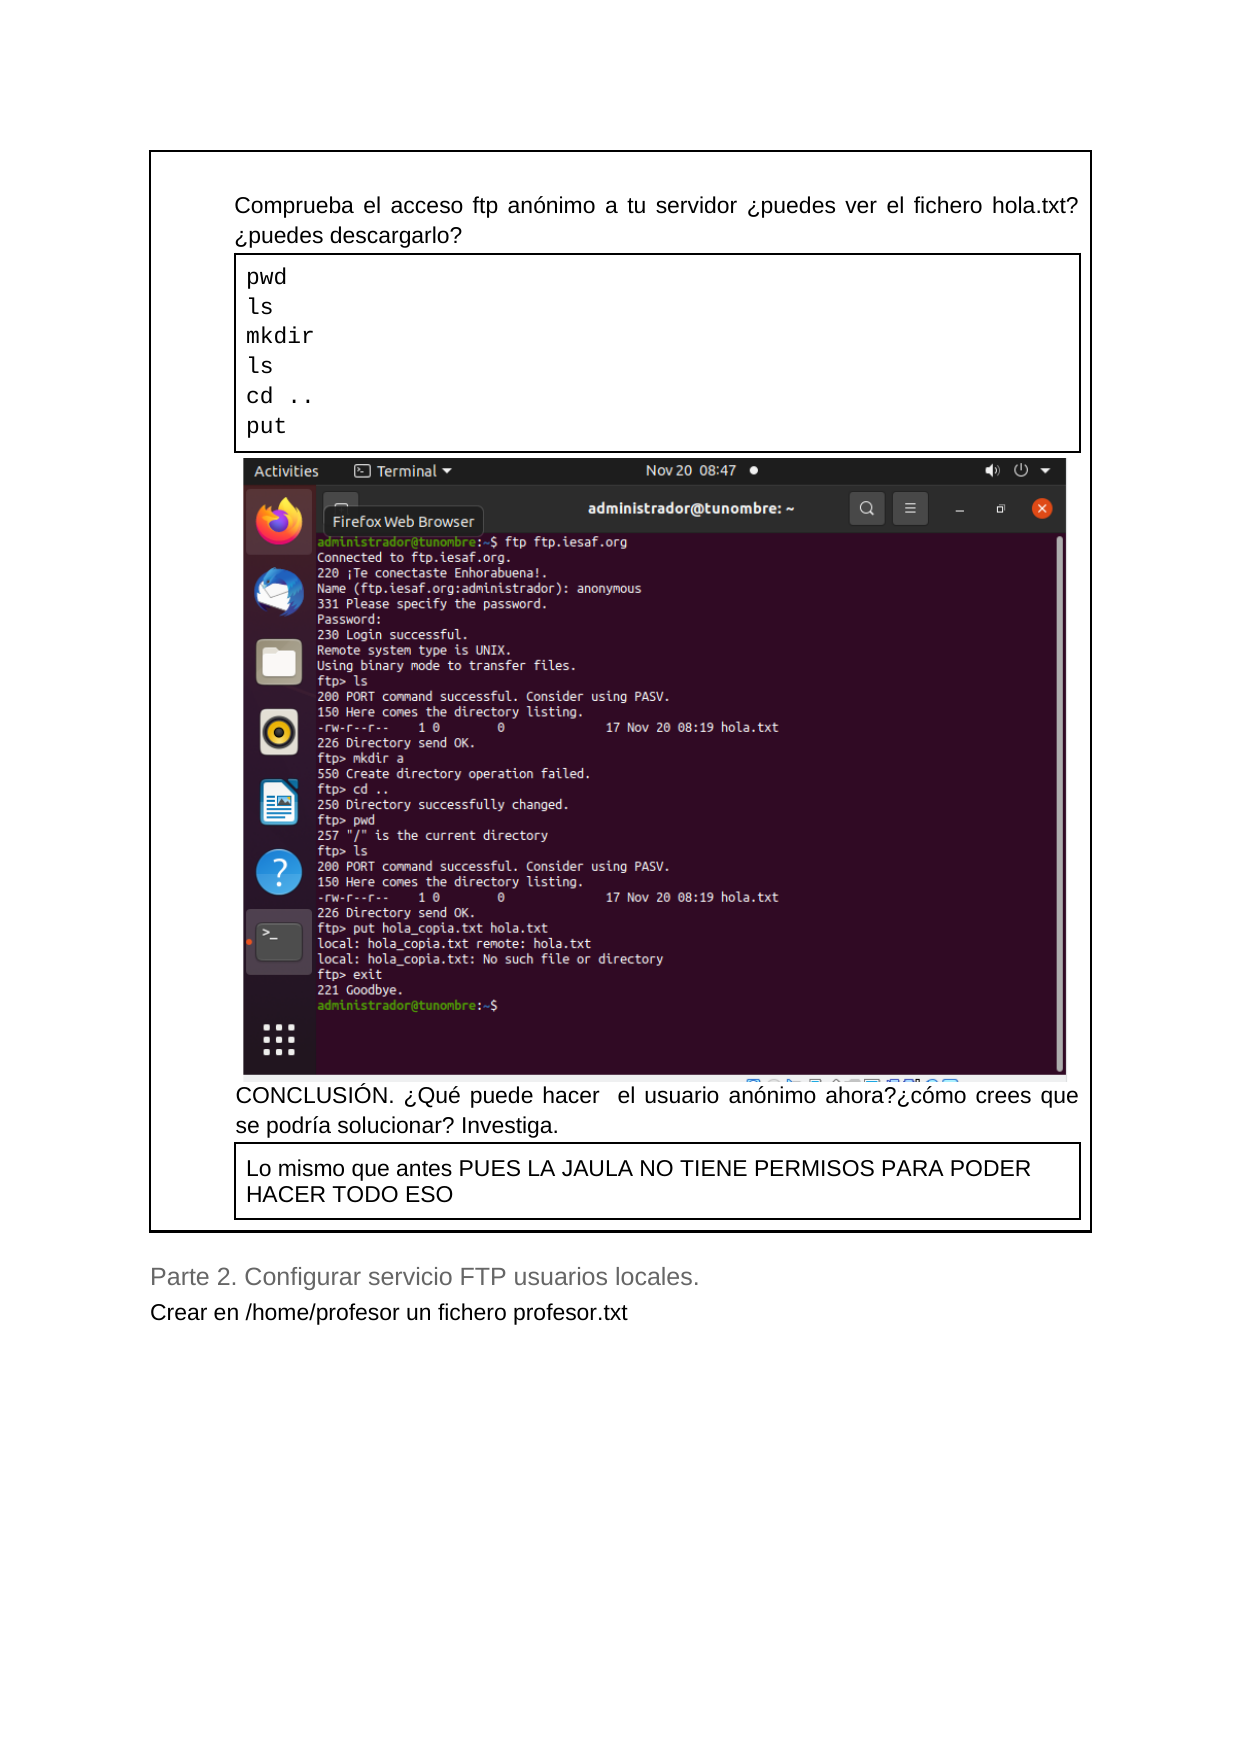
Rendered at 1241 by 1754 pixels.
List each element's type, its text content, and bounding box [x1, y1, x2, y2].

text Crear en /home/profesor un fichero profesor.txt [150, 1299, 1090, 1325]
table_header Lo mismo que antes PUES LA JAULA NO TIENE PERMISOS PARA PODER HACER TODO ESO [236, 1144, 1079, 1218]
table_header Comprueba el acceso ftp anónimo a tu servidor ¿puedes ver el fichero hola.txt?¿puedes descargarlo? CONCLUSIÓN. ¿Qué puede hacer el usuario anónimo ahora?¿cómo crees que se podría solucionar? Investiga. [151, 152, 1090, 1230]
subtitle Parte 2. Configurar servicio FTP usuarios locales. [150, 1262, 1090, 1290]
picture [243, 458, 1068, 1082]
table_header pwd ls mkdir ls cd .. put [236, 255, 1079, 451]
